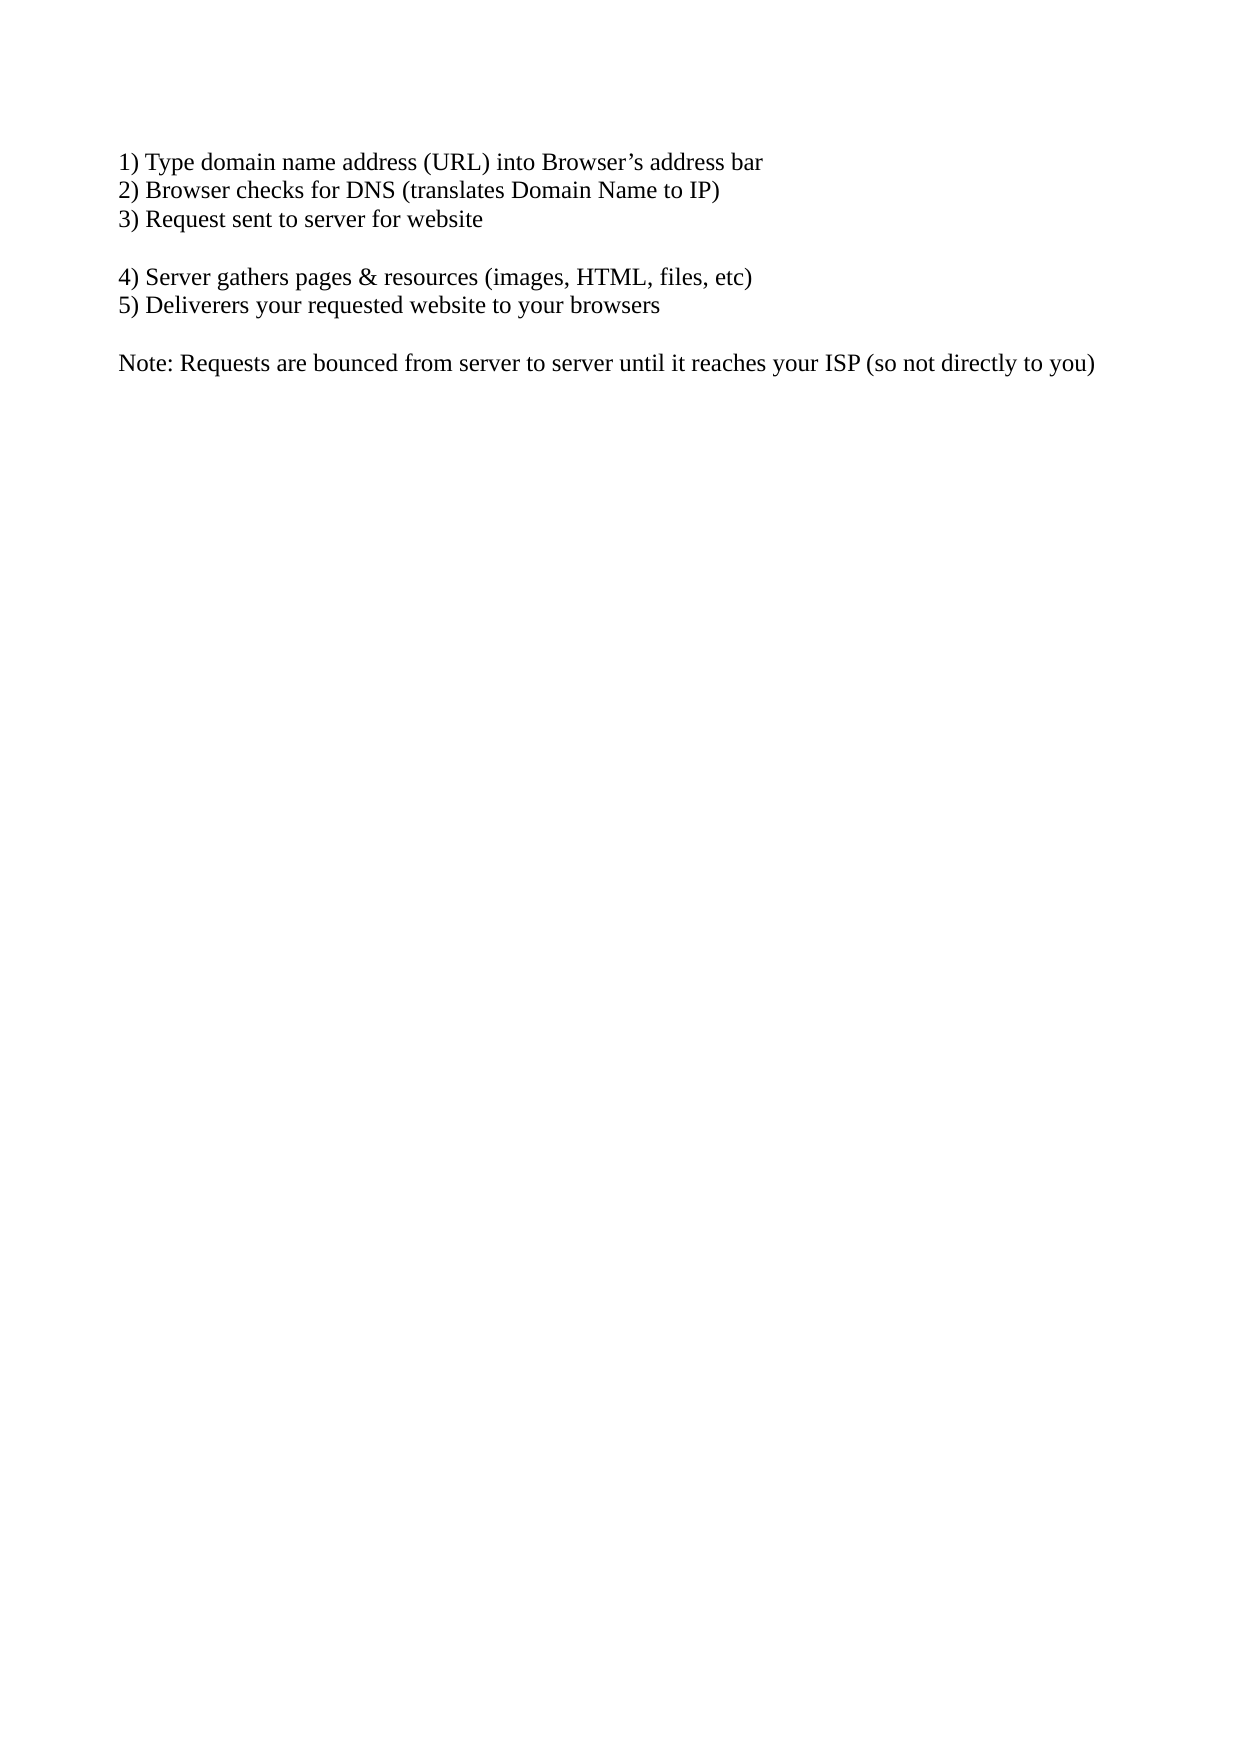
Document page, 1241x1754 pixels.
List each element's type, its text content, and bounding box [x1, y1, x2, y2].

text 1) Type domain name address (URL) into Browser’s address bar [118, 147, 1122, 176]
text Note: Requests are bounced from server to server until it reaches your ISP (so not directly to you) [118, 348, 1122, 377]
text 5) Deliverers your requested website to your browsers [118, 291, 1122, 319]
text 3) Request sent to server for website [118, 204, 1122, 233]
text 4) Server gathers pages & resources (images, HTML, files, etc) [118, 262, 1122, 291]
text 2) Browser checks for DNS (translates Domain Name to IP) [118, 176, 1122, 204]
